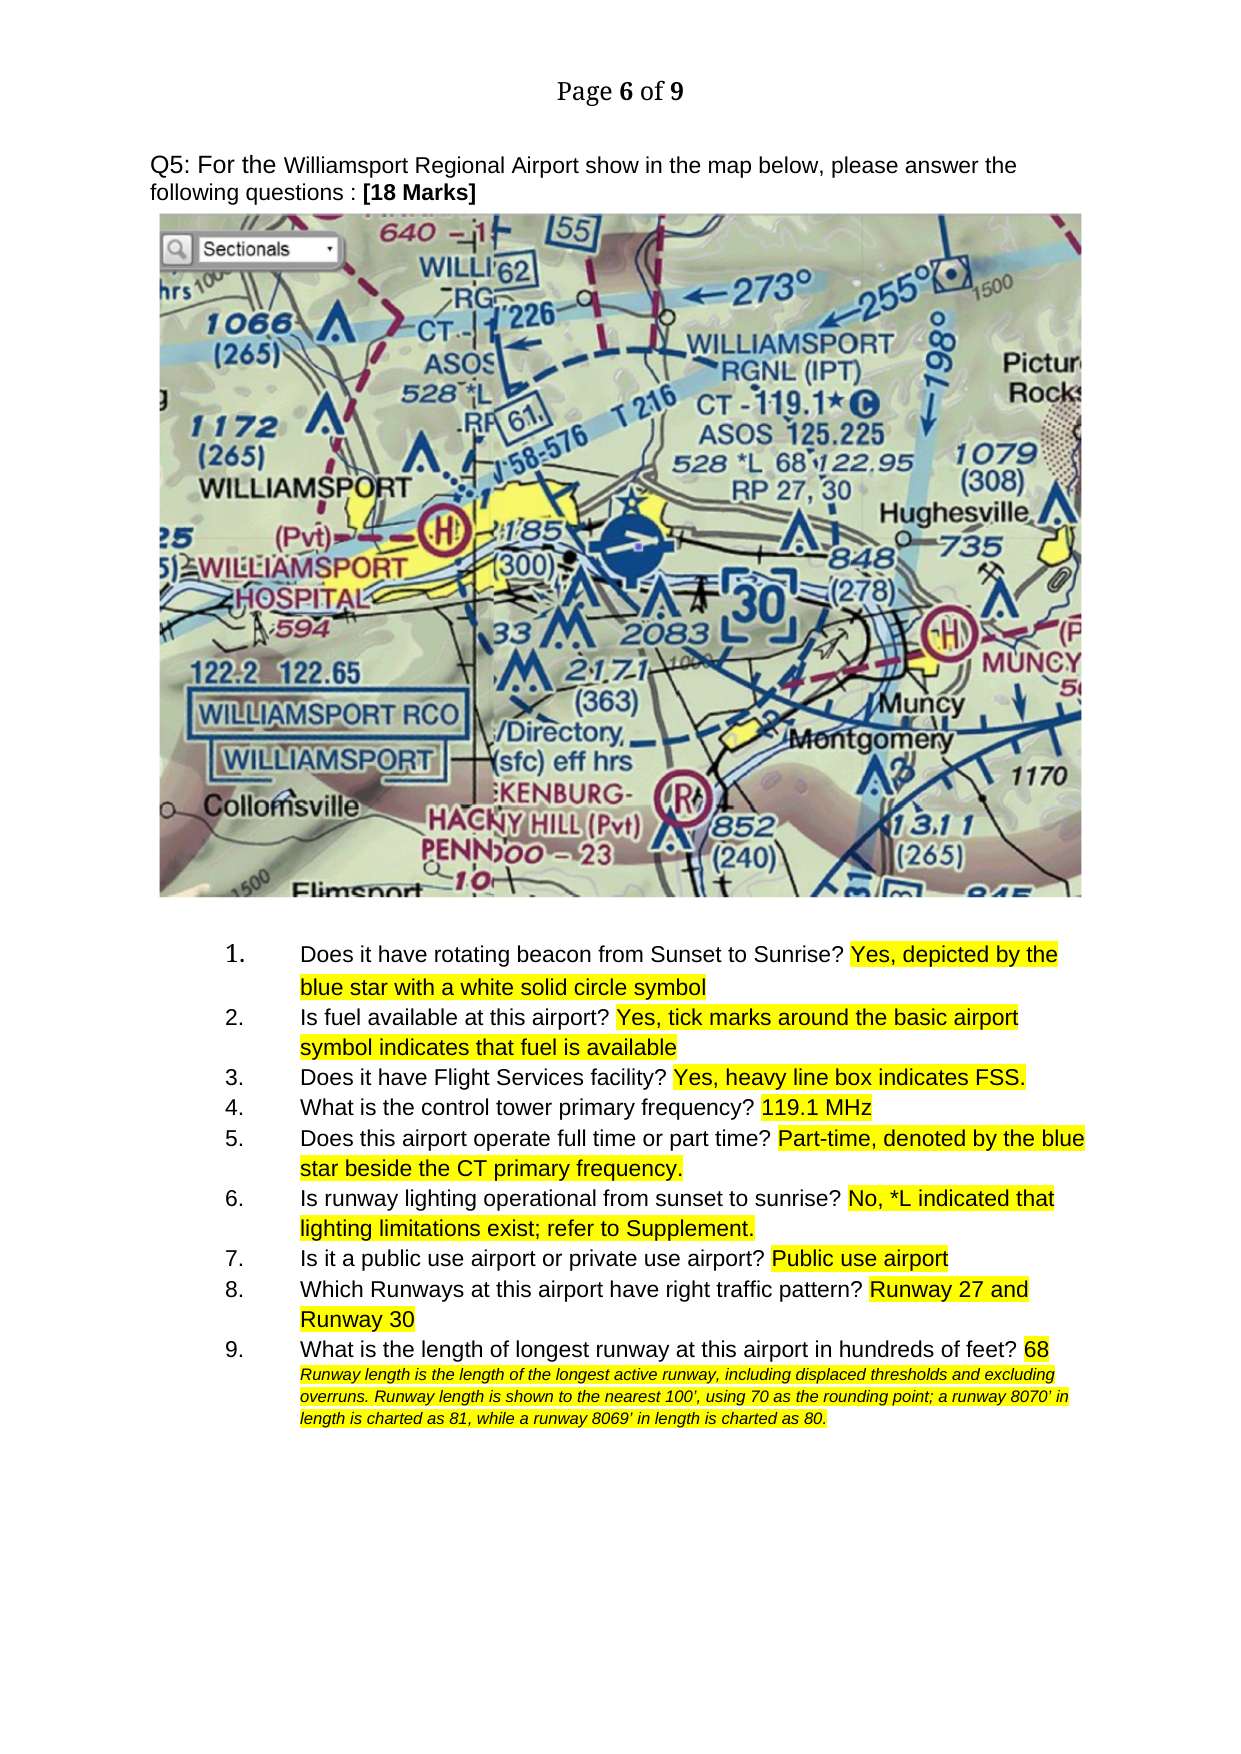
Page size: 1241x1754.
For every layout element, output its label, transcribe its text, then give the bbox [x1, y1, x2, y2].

list Is runway lighting operational from sunset to sunrise? No, *L indicated that lighting limitations exist; refer to Supplement. [225, 1185, 1090, 1241]
list What is the length of longest runway at this airport in hundreds of feet? 68 Runway length is the length of the longest active runway, including displaced thresholds and excluding overruns. Runway length is shown to the nearest 100’, using 70 as the rounding point; a runway 8070’ in length is charted as 81, while a runway 8069’ in length is charted as 80. [225, 1336, 1090, 1428]
list Does this airport operate full time or part time? Part-time, denoted by the blue star beside the CT primary frequency. [225, 1124, 1090, 1181]
list Is it a public use airport or private use airport? Public use airport [225, 1245, 1090, 1272]
list Does it have rotating beacon from Sunset to Sunrise? Yes, depicted by the blue star with a white solid circle symbol [225, 936, 1090, 1000]
list Which Runways at this airport have right traffic pattern? Runway 27 and Runway 30 [225, 1276, 1090, 1332]
text Q5: For the Williamsport Regional Airport show in the map below, please answer the following questions : [18 Marks] [150, 150, 1090, 205]
list What is the control tower primary frequency? 119.1 MHz [225, 1094, 1090, 1121]
list Does it have Flight Services facility? Yes, heavy line box indicates FSS. [225, 1064, 1090, 1090]
picture [150, 205, 1090, 908]
list Is fuel available at this airport? Yes, tick marks around the basic airport symbol indicates that fuel is available [225, 1004, 1090, 1060]
